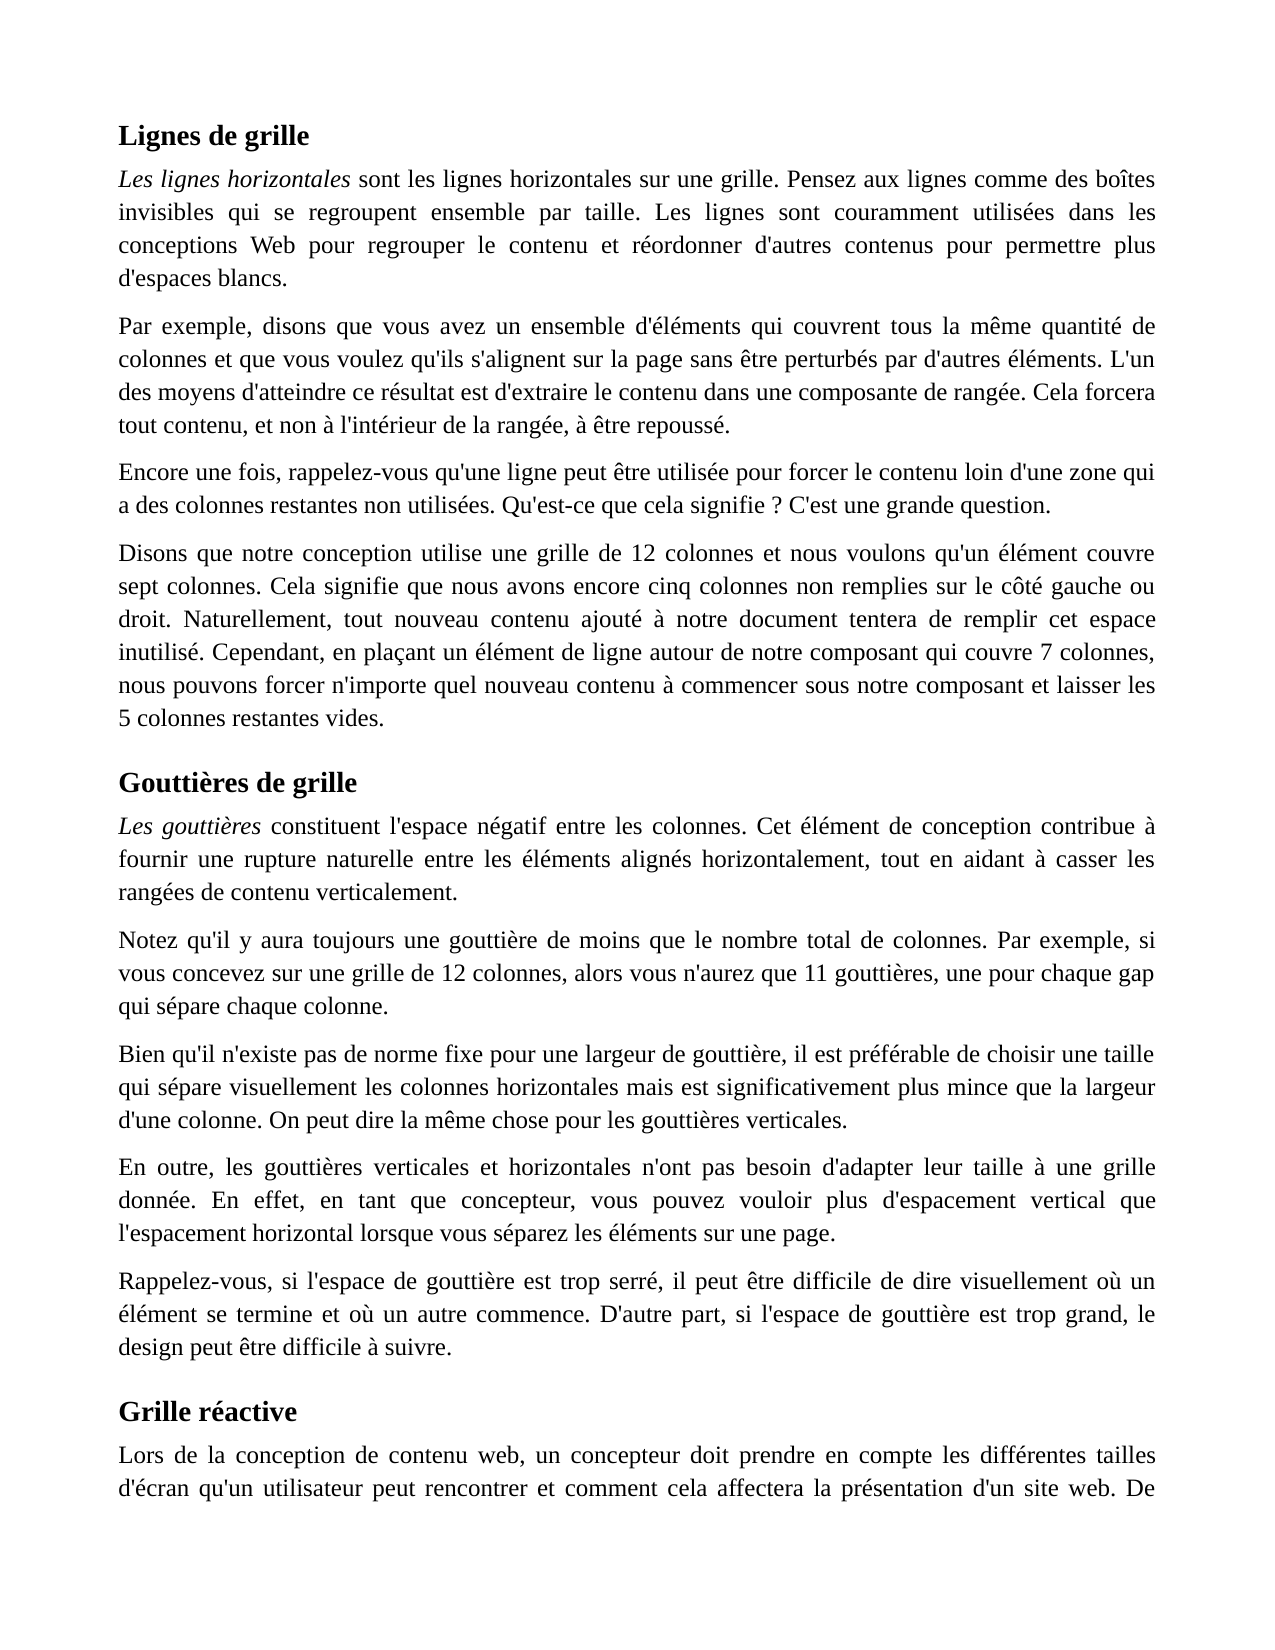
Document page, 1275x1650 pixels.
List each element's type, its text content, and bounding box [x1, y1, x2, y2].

text Notez qu'il y aura toujours une gouttière de moins que le nombre total de colonnes. Par exemple, si vous concevez sur une grille de 12 colonnes, alors vous n'aurez que 11 gouttières, une pour chaque gap qui sépare chaque colonne. [118, 925, 1157, 1020]
text Bien qu'il n'existe pas de norme fixe pour une largeur de gouttière, il est préférable de choisir une taille qui sépare visuellement les colonnes horizontales mais est significativement plus mince que la largeur d'une colonne. On peut dire la même chose pour les gouttières verticales. [118, 1039, 1157, 1133]
subtitle Grille réactive [118, 1394, 1157, 1428]
text Lors de la conception de contenu web, un concepteur doit prendre en compte les différentes tailles d'écran qu'un utilisateur peut rencontrer et comment cela affectera la présentation d'un site web. De [118, 1440, 1157, 1502]
text Les lignes horizontales sont les lignes horizontales sur une grille. Pensez aux lignes comme des boîtes invisibles qui se regroupent ensemble par taille. Les lignes sont couramment utilisées dans les conceptions Web pour regrouper le contenu et réordonner d'autres contenus pour permettre plus d'espaces blancs. [118, 164, 1157, 292]
text Encore une fois, rappelez-vous qu'une ligne peut être utilisée pour forcer le contenu loin d'une zone qui a des colonnes restantes non utilisées. Qu'est-ce que cela signifie ? C'est une grande question. [118, 457, 1157, 519]
text En outre, les gouttières verticales et horizontales n'ont pas besoin d'adapter leur taille à une grille donnée. En effet, en tant que concepteur, vous pouvez vouloir plus d'espacement vertical que l'espacement horizontal lorsque vous séparez les éléments sur une page. [118, 1152, 1157, 1247]
text Disons que notre conception utilise une grille de 12 colonnes et nous voulons qu'un élément couvre sept colonnes. Cela signifie que nous avons encore cinq colonnes non remplies sur le côté gauche ou droit. Naturellement, tout nouveau contenu ajouté à notre document tentera de remplir cet espace inutilisé. Cependant, en plaçant un élément de ligne autour de notre composant qui couvre 7 colonnes, nous pouvons forcer n'importe quel nouveau contenu à commencer sous notre composant et laisser les 5 colonnes restantes vides. [118, 538, 1157, 732]
text Les gouttières constituent l'espace négatif entre les colonnes. Cet élément de conception contribue à fournir une rupture naturelle entre les éléments alignés horizontalement, tout en aidant à casser les rangées de contenu verticalement. [118, 811, 1157, 906]
text Rappelez-vous, si l'espace de gouttière est trop serré, il peut être difficile de dire visuellement où un élément se termine et où un autre commence. D'autre part, si l'espace de gouttière est trop grand, le design peut être difficile à suivre. [118, 1266, 1157, 1361]
text Par exemple, disons que vous avez un ensemble d'éléments qui couvrent tous la même quantité de colonnes et que vous voulez qu'ils s'alignent sur la page sans être perturbés par d'autres éléments. L'un des moyens d'atteindre ce résultat est d'extraire le contenu dans une composante de rangée. Cela forcera tout contenu, et non à l'intérieur de la rangée, à être repoussé. [118, 311, 1157, 439]
subtitle Gouttières de grille [118, 765, 1157, 799]
subtitle Lignes de grille [118, 118, 1157, 152]
